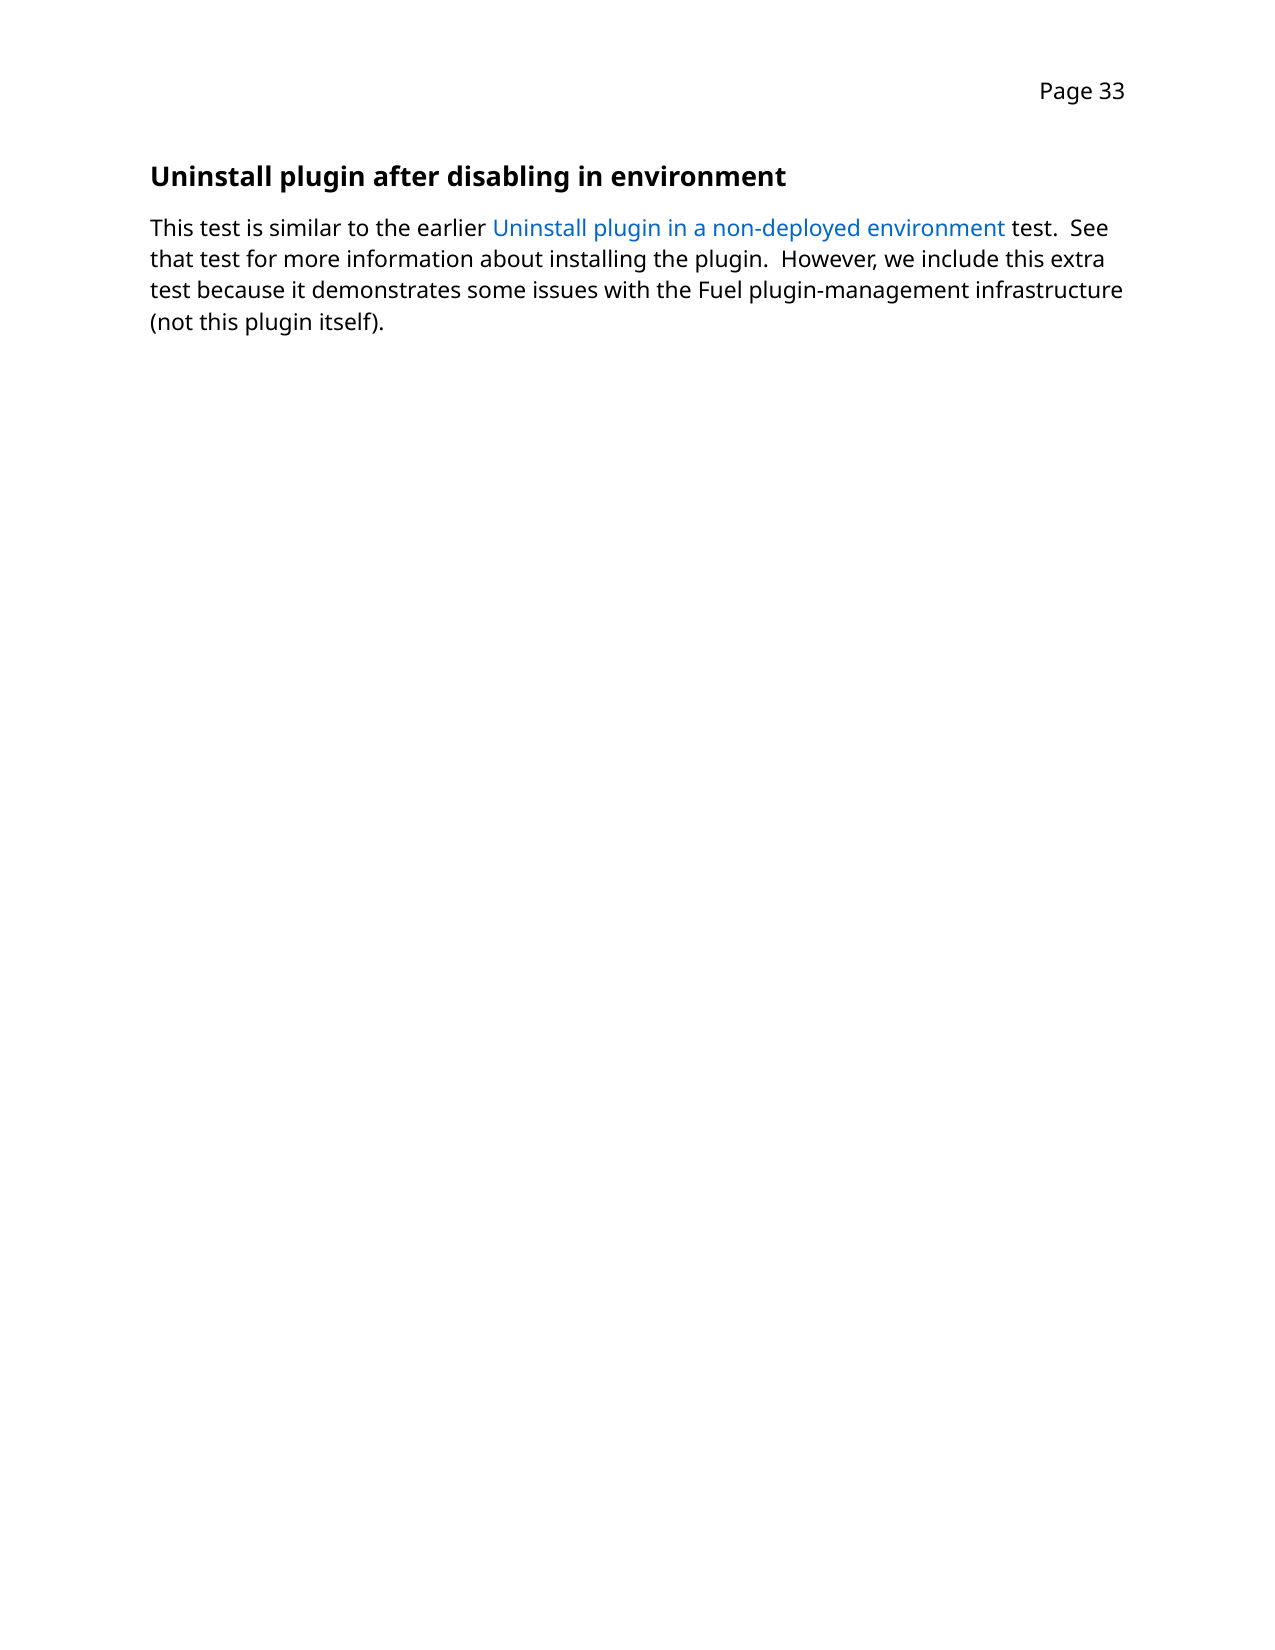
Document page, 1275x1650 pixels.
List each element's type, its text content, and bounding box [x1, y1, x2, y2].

text This test is similar to the earlier Uninstall plugin in a non-deployed environment test. See that test for more information about installing the plugin. However, we include this extra test because it demonstrates some issues with the Fuel plugin-management infrastructure (not this plugin itself). [150, 212, 1125, 337]
subtitle Uninstall plugin after disabling in environment [150, 157, 1125, 194]
